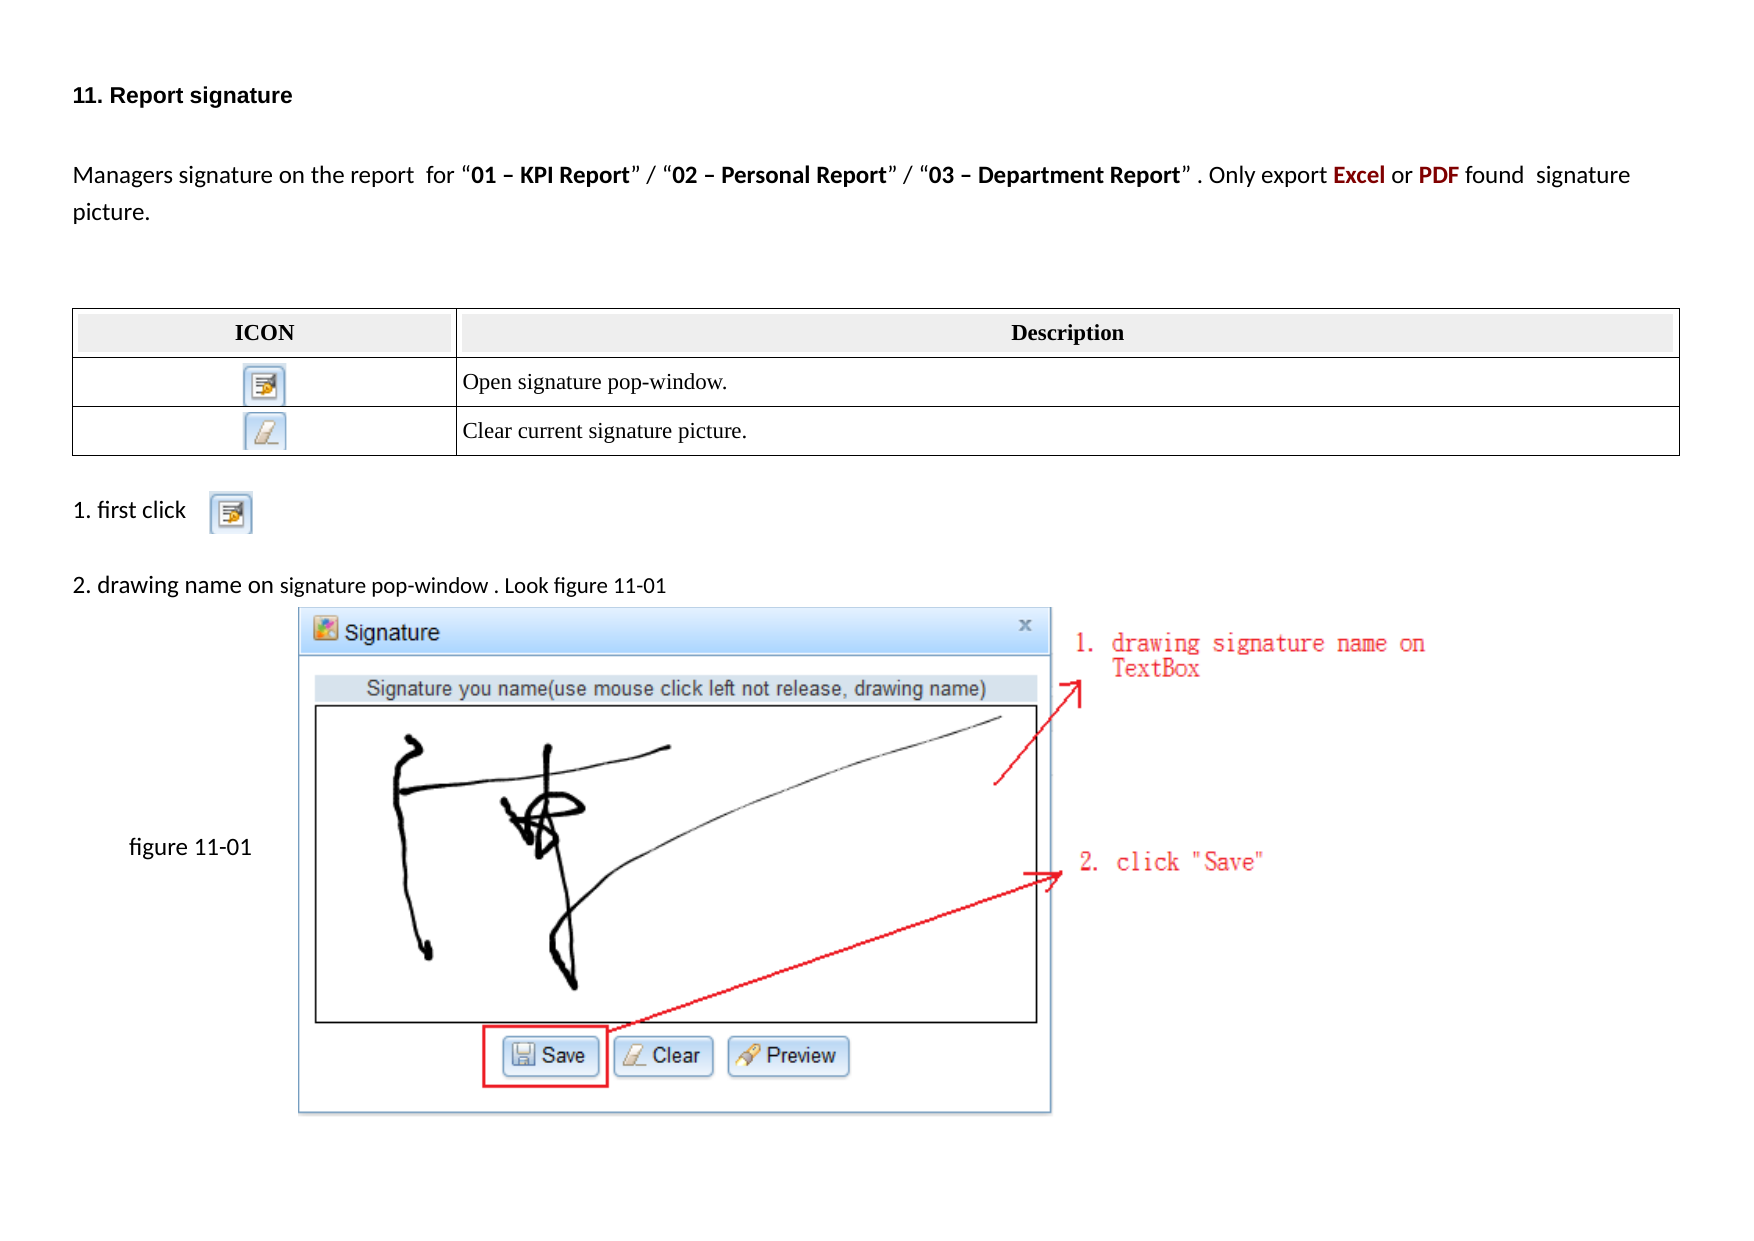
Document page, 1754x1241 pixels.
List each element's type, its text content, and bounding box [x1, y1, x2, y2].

table_cell Clear current signature picture. [457, 407, 1679, 455]
text 2. drawing name on signature pop-window . Look figure 11-01 [72, 568, 1679, 606]
table_cell [73, 407, 456, 455]
text [1477, 831, 1679, 868]
table_header Description [457, 309, 1679, 357]
table_cell Open signature pop-window. [457, 358, 1679, 406]
table_header ICON [73, 309, 456, 357]
text 1. first click [72, 493, 209, 531]
text figure 11-01 [72, 831, 298, 868]
text [253, 493, 1679, 531]
subtitle 11. Report signature [72, 76, 1679, 114]
text Managers signature on the report for “01 – KPI Report” / “02 – Personal Report” / “03 – Department Report” . Only export Excel or PDF found signature picture. [72, 158, 1679, 233]
table_cell [73, 358, 456, 406]
